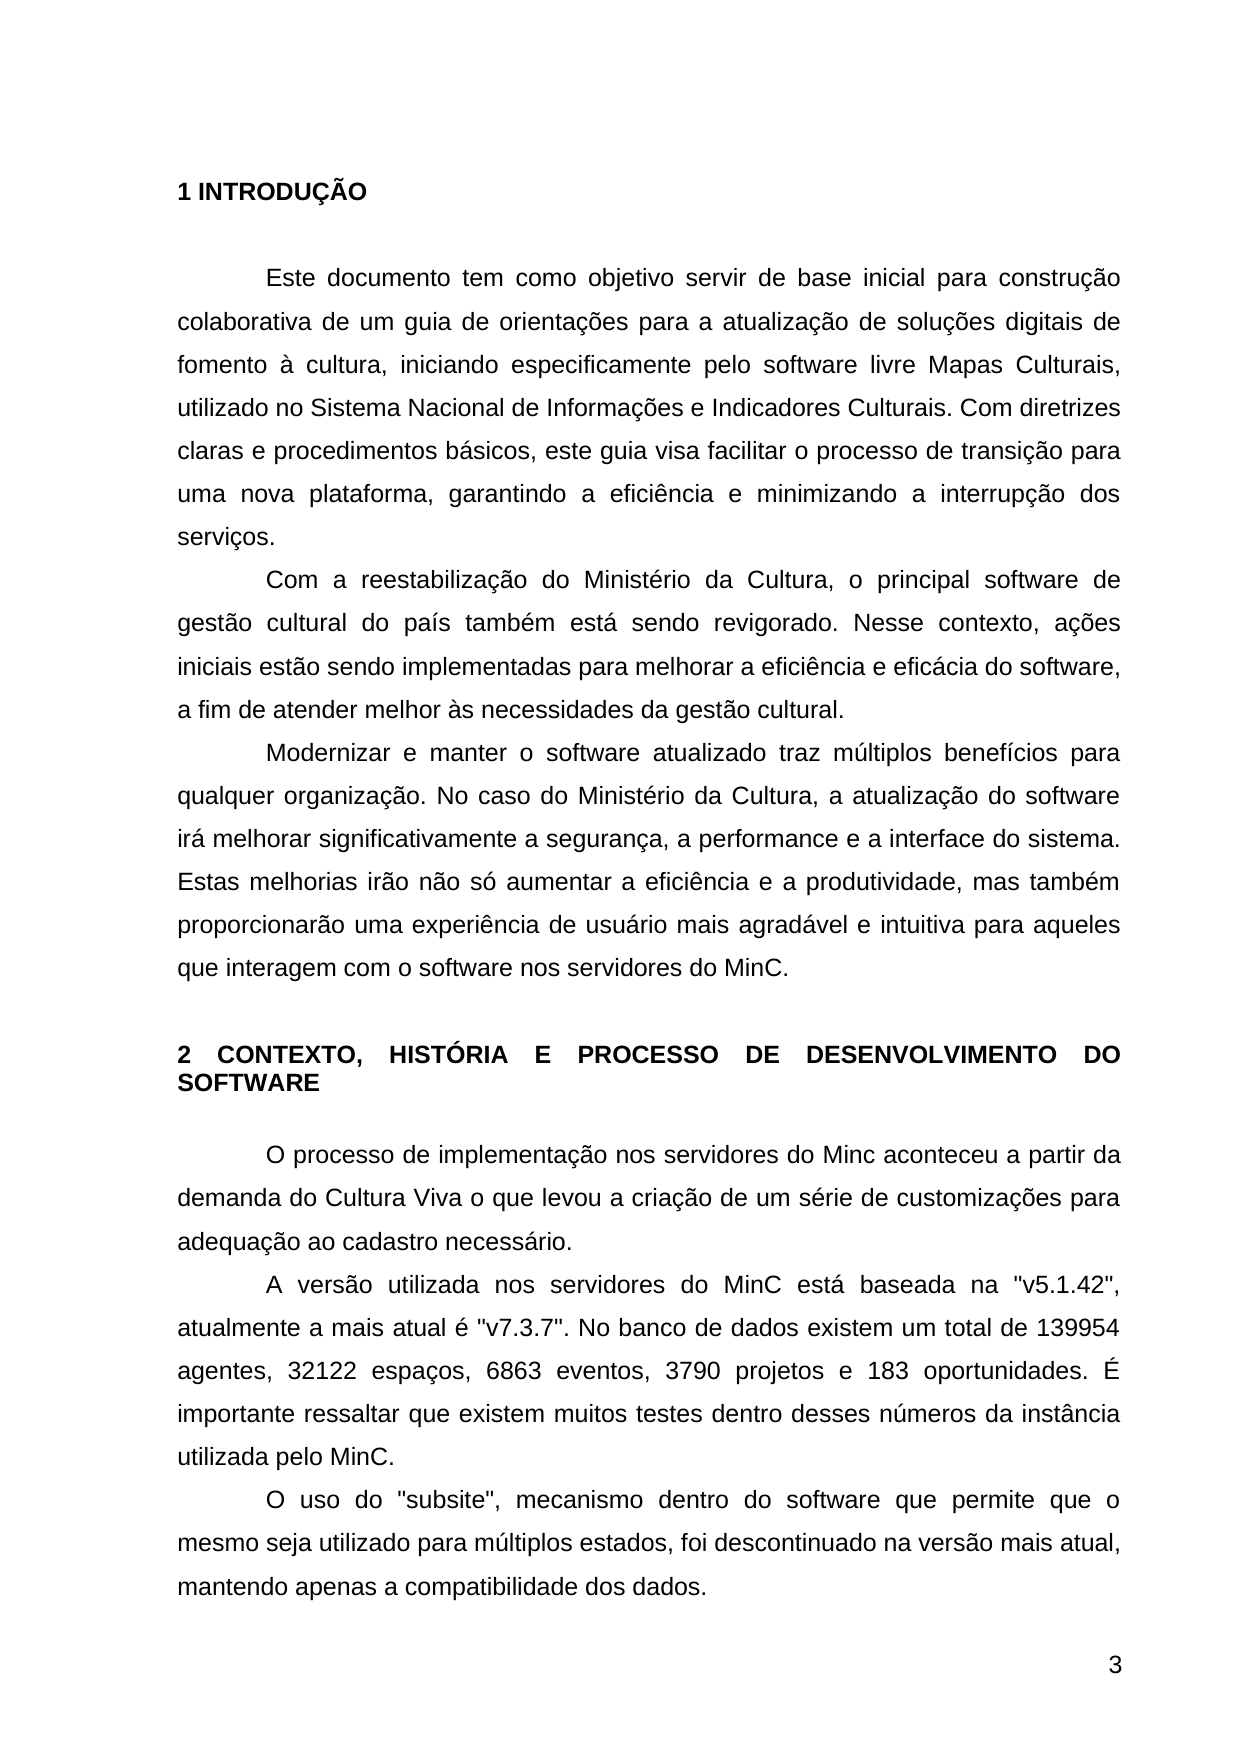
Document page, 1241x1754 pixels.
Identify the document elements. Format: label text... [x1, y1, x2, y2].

text O uso do "subsite", mecanismo dentro do software que permite que o mesmo seja utilizado para múltiplos estados, foi descontinuado na versão mais atual, mantendo apenas a compatibilidade dos dados. [177, 1485, 1122, 1600]
subtitle 2 CONTEXTO, HISTÓRIA E PROCESSO DE DESENVOLVIMENTO DO SOFTWARE [177, 1039, 1122, 1097]
text Modernizar e manter o software atualizado traz múltiplos benefícios para qualquer organização. No caso do Ministério da Cultura, a atualização do software irá melhorar significativamente a segurança, a performance e a interface do sistema. Estas melhorias irão não só aumentar a eficiência e a produtividade, mas também proporcionarão uma experiência de usuário mais agradável e intuitiva para aqueles que interagem com o software nos servidores do MinC. [177, 738, 1122, 982]
text A versão utilizada nos servidores do MinC está baseada na "v5.1.42", atualmente a mais atual é "v7.3.7". No banco de dados existem um total de 139954 agentes, 32122 espaços, 6863 eventos, 3790 projetos e 183 oportunidades. É importante ressaltar que existem muitos testes dentro desses números da instância utilizada pelo MinC. [177, 1269, 1122, 1471]
subtitle 1 INTRODUÇÃO [177, 177, 1122, 206]
text O processo de implementação nos servidores do Minc aconteceu a partir da demanda do Cultura Viva o que levou a criação de um série de customizações para adequação ao cadastro necessário. [177, 1140, 1122, 1255]
text Este documento tem como objetivo servir de base inicial para construção colaborativa de um guia de orientações para a atualização de soluções digitais de fomento à cultura, iniciando especificamente pelo software livre Mapas Culturais, utilizado no Sistema Nacional de Informações e Indicadores Culturais. Com diretrizes claras e procedimentos básicos, este guia visa facilitar o processo de transição para uma nova plataforma, garantindo a eficiência e minimizando a interrupção dos serviços. [177, 263, 1122, 551]
text Com a reestabilização do Ministério da Cultura, o principal software de gestão cultural do país também está sendo revigorado. Nesse contexto, ações iniciais estão sendo implementadas para melhorar a eficiência e eficácia do software, a fim de atender melhor às necessidades da gestão cultural. [177, 565, 1122, 723]
